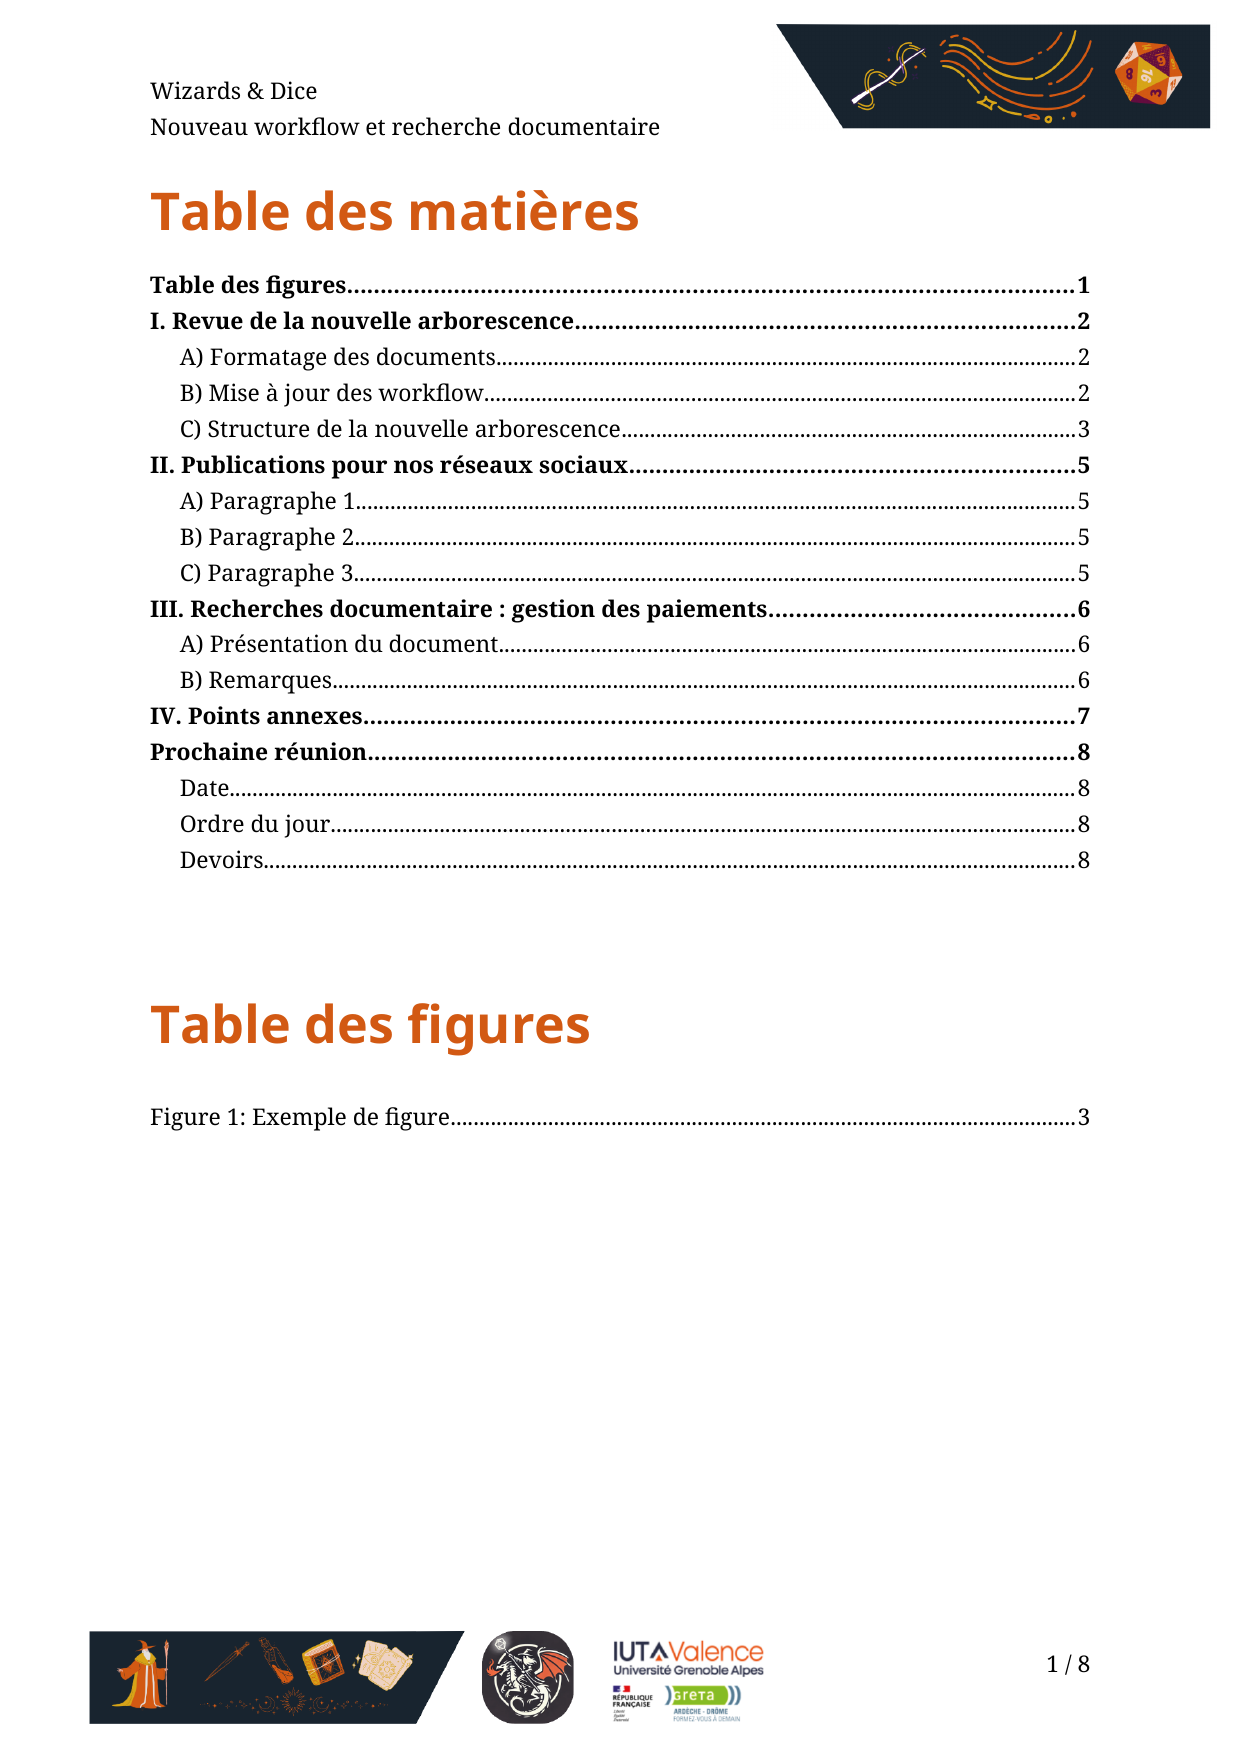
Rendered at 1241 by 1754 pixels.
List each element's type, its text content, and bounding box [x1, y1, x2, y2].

text B) Remarques 6 [179, 664, 1090, 696]
text I. Revue de la nouvelle arborescence 2 [150, 305, 1090, 336]
text B) Paragraphe 2 5 [179, 521, 1090, 552]
text Figure 1: Exemple de figure 3 [150, 1101, 1090, 1132]
text A) Formatage des documents 2 [179, 341, 1090, 372]
subtitle Table des matières [150, 175, 1090, 246]
text B) Mise à jour des workflow 2 [179, 377, 1090, 408]
text III. Recherches documentaire : gestion des paiements 6 [150, 592, 1090, 624]
text Table des figures 1 [150, 269, 1090, 300]
text IV. Points annexes 7 [150, 700, 1090, 732]
text C) Structure de la nouvelle arborescence 3 [179, 413, 1090, 444]
picture [771, 21, 1218, 131]
text C) Paragraphe 3 5 [179, 557, 1090, 588]
text Devoirs 8 [179, 844, 1090, 875]
picture [81, 1620, 788, 1733]
text Ordre du jour 8 [179, 808, 1090, 839]
subtitle Table des figures [150, 988, 1090, 1059]
text Date 8 [179, 772, 1090, 803]
text A) Présentation du document 6 [179, 628, 1090, 660]
text A) Paragraphe 1 5 [179, 485, 1090, 516]
text Prochaine réunion 8 [150, 736, 1090, 767]
text II. Publications pour nos réseaux sociaux 5 [150, 449, 1090, 480]
